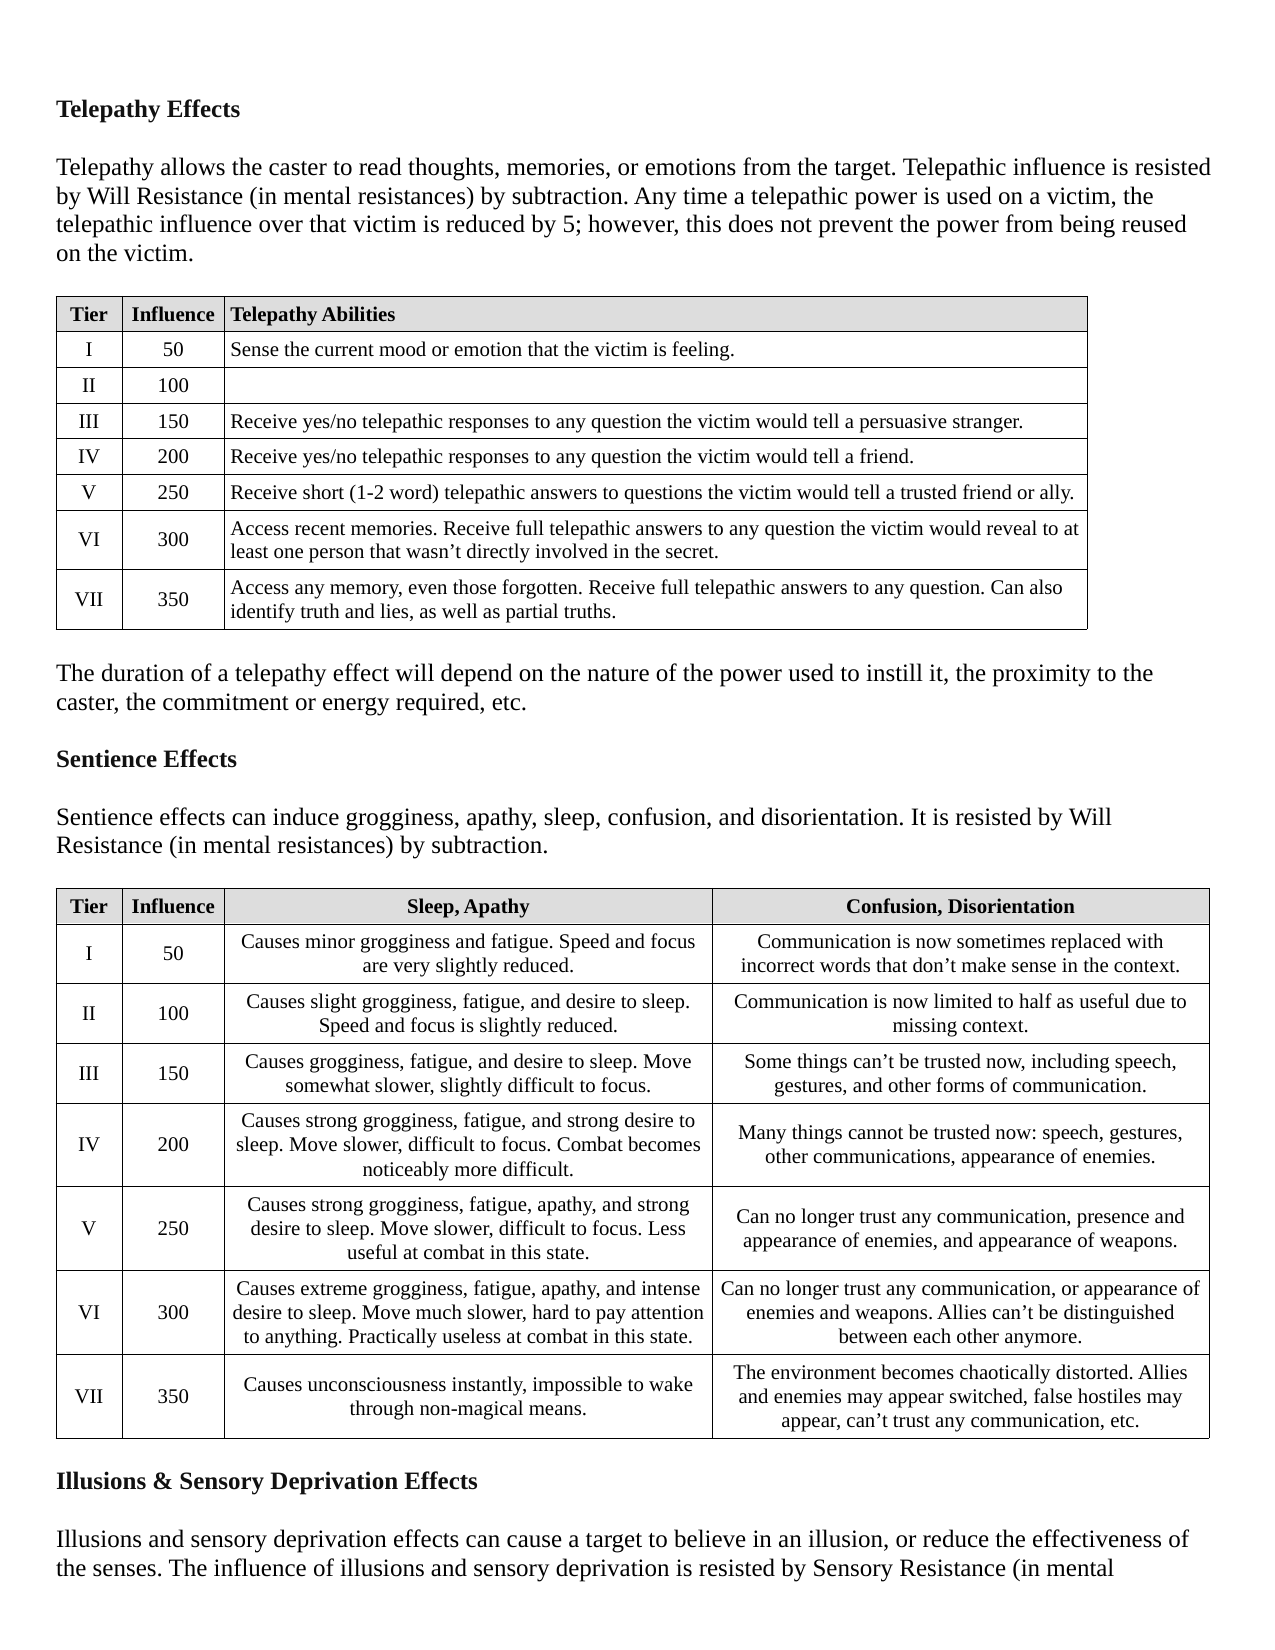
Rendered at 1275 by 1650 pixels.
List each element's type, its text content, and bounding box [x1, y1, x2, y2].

table_cell Causes unconsciousness instantly, impossible to wake through non-magical means. [225, 1355, 712, 1437]
table_cell 100 [123, 984, 224, 1043]
table_cell Receive yes/no telepathic responses to any question the victim would tell a persuasive stranger. [225, 404, 1087, 438]
table_header Tier [57, 297, 122, 331]
table_cell Causes minor grogginess and fatigue. Speed and focus are very slightly reduced. [225, 925, 712, 983]
subtitle Sentience Effects [56, 744, 1215, 773]
table_cell Sense the current mood or emotion that the victim is feeling. [225, 332, 1087, 367]
table_header Tier [57, 889, 122, 923]
table_cell VII [57, 1355, 122, 1437]
table_header Telepathy Abilities [225, 297, 1087, 331]
text Illusions and sensory deprivation effects can cause a target to believe in an illusion, or reduce the effectiveness of the senses. The influence of illusions and sensory deprivation is resisted by Sensory Resistance (in mental [56, 1524, 1215, 1581]
table_cell Access recent memories. Receive full telepathic answers to any question the victim would reveal to at least one person that wasn’t directly involved in the secret. [225, 511, 1087, 569]
table_cell II [57, 984, 122, 1043]
table_cell 350 [123, 1355, 224, 1437]
table_cell 250 [123, 475, 224, 509]
table_cell Communication is now limited to half as useful due to missing context. [713, 984, 1209, 1043]
table_cell 150 [123, 1044, 224, 1102]
table_cell Causes strong grogginess, fatigue, apathy, and strong desire to sleep. Move slower, difficult to focus. Less useful at combat in this state. [225, 1187, 712, 1270]
subtitle Telepathy Effects [56, 94, 1215, 123]
table_cell III [57, 1044, 122, 1102]
table_cell 100 [123, 368, 224, 403]
table_cell Can no longer trust any communication, or appearance of enemies and weapons. Allies can’t be distinguished between each other anymore. [713, 1271, 1209, 1354]
table_cell [225, 368, 1087, 403]
table_cell Causes strong grogginess, fatigue, and strong desire to sleep. Move slower, difficult to focus. Combat becomes noticeably more difficult. [225, 1104, 712, 1186]
table_cell Access any memory, even those forgotten. Receive full telepathic answers to any question. Can also identify truth and lies, as well as partial truths. [225, 570, 1087, 629]
table_cell Receive short (1-2 word) telepathic answers to questions the victim would tell a trusted friend or ally. [225, 475, 1087, 509]
table_cell 300 [123, 511, 224, 569]
table_cell IV [57, 1104, 122, 1186]
table_header Influence [123, 889, 224, 923]
table_cell Many things cannot be trusted now: speech, gestures, other communications, appearance of enemies. [713, 1104, 1209, 1186]
table_cell II [57, 368, 122, 403]
table_cell Can no longer trust any communication, presence and appearance of enemies, and appearance of weapons. [713, 1187, 1209, 1270]
table_cell 150 [123, 404, 224, 438]
table_cell IV [57, 439, 122, 474]
table_cell Causes slight grogginess, fatigue, and desire to sleep. Speed and focus is slightly reduced. [225, 984, 712, 1043]
table_header Sleep, Apathy [225, 889, 712, 923]
text Sentience effects can induce grogginess, apathy, sleep, confusion, and disorientation. It is resisted by Will Resistance (in mental resistances) by subtraction. [56, 802, 1215, 859]
text The duration of a telepathy effect will depend on the nature of the power used to instill it, the proximity to the caster, the commitment or energy required, etc. [56, 658, 1215, 715]
table_cell 50 [123, 332, 224, 367]
text Telepathy allows the caster to read thoughts, memories, or emotions from the target. Telepathic influence is resisted by Will Resistance (in mental resistances) by subtraction. Any time a telepathic power is used on a victim, the telepathic influence over that victim is reduced by 5; however, this does not prevent the power from being reused on the victim. [56, 152, 1215, 267]
table_cell Communication is now sometimes replaced with incorrect words that don’t make sense in the context. [713, 925, 1209, 983]
table_header Confusion, Disorientation [713, 889, 1209, 923]
table_cell 200 [123, 1104, 224, 1186]
table_cell VI [57, 1271, 122, 1354]
table_cell 50 [123, 925, 224, 983]
table_cell III [57, 404, 122, 438]
table_cell V [57, 475, 122, 509]
table_cell 350 [123, 570, 224, 629]
table_cell I [57, 332, 122, 367]
table_cell 200 [123, 439, 224, 474]
table_cell Receive yes/no telepathic responses to any question the victim would tell a friend. [225, 439, 1087, 474]
table_cell Some things can’t be trusted now, including speech, gestures, and other forms of communication. [713, 1044, 1209, 1102]
table_cell 250 [123, 1187, 224, 1270]
subtitle Illusions & Sensory Deprivation Effects [56, 1466, 1215, 1495]
table_header Influence [123, 297, 224, 331]
table_cell 300 [123, 1271, 224, 1354]
table_cell Causes grogginess, fatigue, and desire to sleep. Move somewhat slower, slightly difficult to focus. [225, 1044, 712, 1102]
table_cell VI [57, 511, 122, 569]
table_cell V [57, 1187, 122, 1270]
table_cell VII [57, 570, 122, 629]
table_cell The environment becomes chaotically distorted. Allies and enemies may appear switched, false hostiles may appear, can’t trust any communication, etc. [713, 1355, 1209, 1437]
table_cell Causes extreme grogginess, fatigue, apathy, and intense desire to sleep. Move much slower, hard to pay attention to anything. Practically useless at combat in this state. [225, 1271, 712, 1354]
table_cell I [57, 925, 122, 983]
